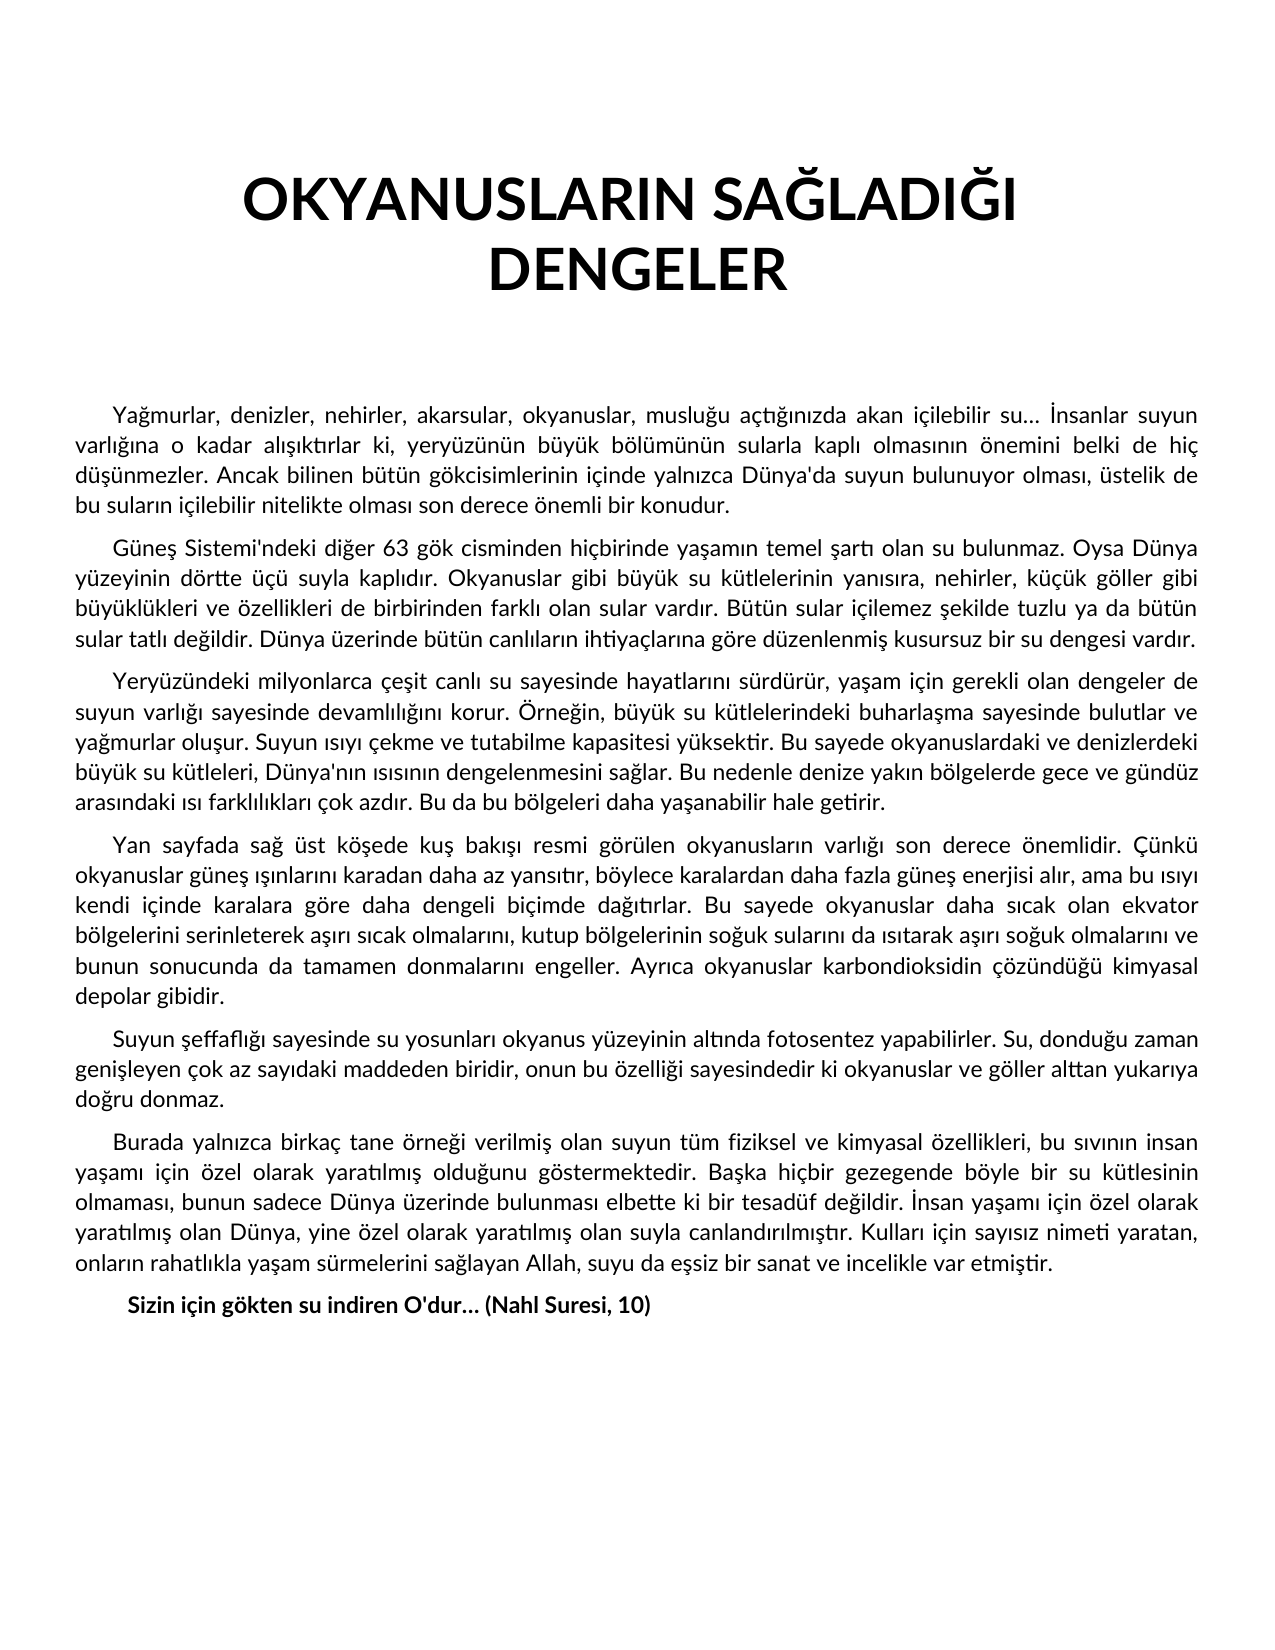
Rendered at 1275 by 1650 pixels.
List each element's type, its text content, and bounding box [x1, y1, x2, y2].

text Sizin için gökten su indiren O'dur… (Nahl Suresi, 10) [127, 1291, 1177, 1318]
text Yan sayfada sağ üst köşede kuş bakışı resmi görülen okyanusların varlığı son derece önemlidir. Çünkü okyanuslar güneş ışınlarını karadan daha az yansıtır, böylece karalardan daha fazla güneş enerjisi alır, ama bu ısıyı kendi içinde karalara göre daha dengeli biçimde dağıtırlar. Bu sayede okyanuslar daha sıcak olan ekvator bölgelerini serinleterek aşırı sıcak olmalarını, kutup bölgelerinin soğuk sularını da ısıtarak aşırı soğuk olmalarını ve bunun sonucunda da tamamen donmalarını engeller. Ayrıca okyanuslar karbondioksidin çözündüğü kimyasal depolar gibidir. [75, 831, 1200, 1009]
text Burada yalnızca birkaç tane örneği verilmiş olan suyun tüm fiziksel ve kimyasal özellikleri, bu sıvının insan yaşamı için özel olarak yaratılmış olduğunu göstermektedir. Başka hiçbir gezegende böyle bir su kütlesinin olmaması, bunun sadece Dünya üzerinde bulunması elbette ki bir tesadüf değildir. İnsan yaşamı için özel olarak yaratılmış olan Dünya, yine özel olarak yaratılmış olan suyla canlandırılmıştır. Kulları için sayısız nimeti yaratan, onların rahatlıkla yaşam sürmelerini sağlayan Allah, suyu da eşsiz bir sanat ve incelikle var etmiştir. [75, 1127, 1200, 1276]
text Suyun şeffaflığı sayesinde su yosunları okyanus yüzeyinin altında fotosentez yapabilirler. Su, donduğu zaman genişleyen çok az sayıdaki maddeden biridir, onun bu özelliği sayesindedir ki okyanuslar ve göller alttan yukarıya doğru donmaz. [75, 1024, 1200, 1112]
subtitle OKYANUSLARIN SAĞLADIĞI DENGELER [75, 162, 1200, 302]
text Yağmurlar, denizler, nehirler, akarsular, okyanuslar, musluğu açtığınızda akan içilebilir su… İnsanlar suyun varlığına o kadar alışıktırlar ki, yeryüzünün büyük bölümünün sularla kaplı olmasının önemini belki de hiç düşünmezler. Ancak bilinen bütün gökcisimlerinin içinde yalnızca Dünya'da suyun bulunuyor olması, üstelik de bu suların içilebilir nitelikte olması son derece önemli bir konudur. [75, 400, 1200, 518]
text Yeryüzündeki milyonlarca çeşit canlı su sayesinde hayatlarını sürdürür, yaşam için gerekli olan dengeler de suyun varlığı sayesinde devamlılığını korur. Örneğin, büyük su kütlelerindeki buharlaşma sayesinde bulutlar ve yağmurlar oluşur. Suyun ısıyı çekme ve tutabilme kapasitesi yüksektir. Bu sayede okyanuslardaki ve denizlerdeki büyük su kütleleri, Dünya'nın ısısının dengelenmesini sağlar. Bu nedenle denize yakın bölgelerde gece ve gündüz arasındaki ısı farklılıkları çok azdır. Bu da bu bölgeleri daha yaşanabilir hale getirir. [75, 667, 1200, 815]
text Güneş Sistemi'ndeki diğer 63 gök cisminden hiçbirinde yaşamın temel şartı olan su bulunmaz. Oysa Dünya yüzeyinin dörtte üçü suyla kaplıdır. Okyanuslar gibi büyük su kütlelerinin yanısıra, nehirler, küçük göller gibi büyüklükleri ve özellikleri de birbirinden farklı olan sular vardır. Bütün sular içilemez şekilde tuzlu ya da bütün sular tatlı değildir. Dünya üzerinde bütün canlıların ihtiyaçlarına göre düzenlenmiş kusursuz bir su dengesi vardır. [75, 534, 1200, 652]
